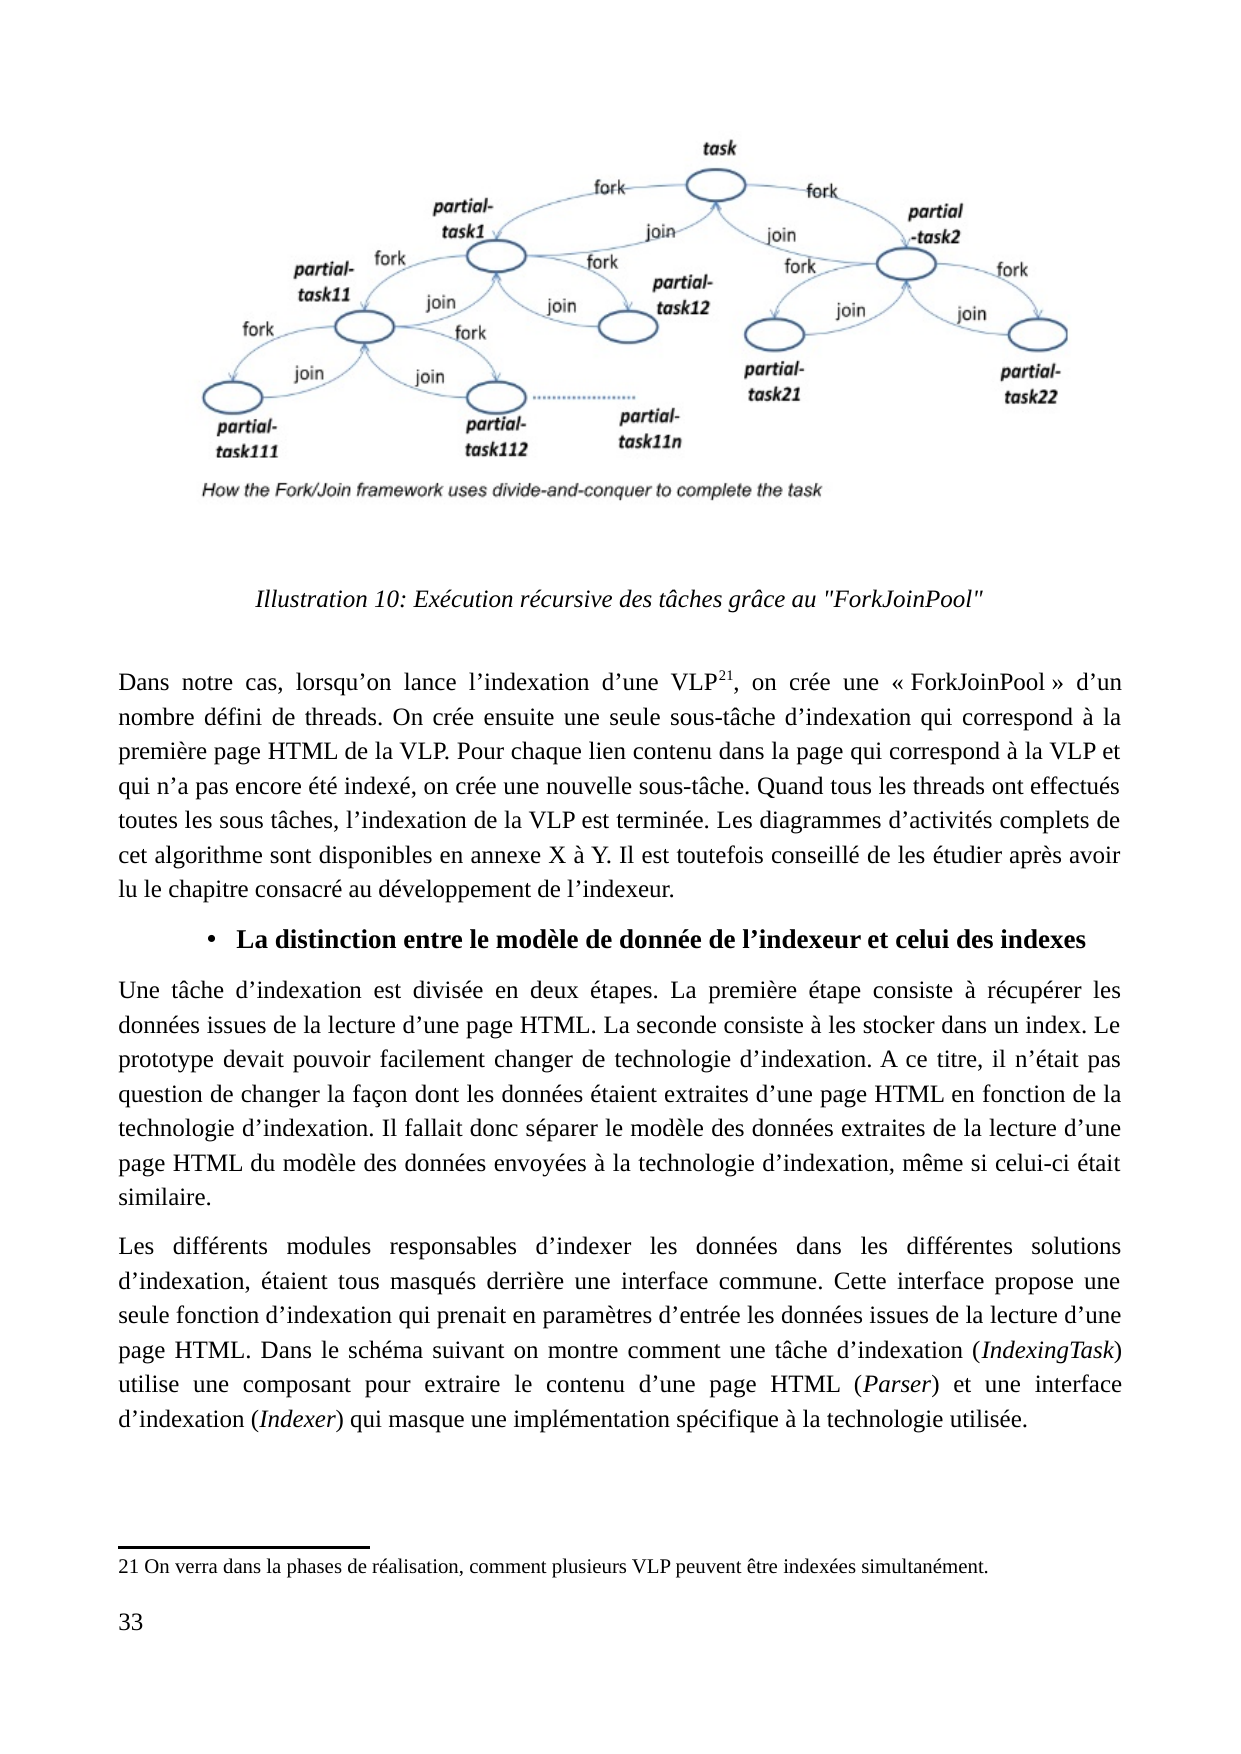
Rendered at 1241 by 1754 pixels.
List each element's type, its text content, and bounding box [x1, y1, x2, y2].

text On verra dans la phases de réalisation, comment plusieurs VLP peuvent être indexées simultanément. [118, 1553, 1122, 1578]
subtitle La distinction entre le modèle de donnée de l’indexeur et celui des indexes [207, 923, 1122, 954]
picture [118, 130, 1123, 584]
text Illustration 10: Exécution récursive des tâches grâce au "ForkJoinPool" [118, 584, 1122, 612]
text Une tâche d’indexation est divisée en deux étapes. La première étape consiste à récupérer les données issues de la lecture d’une page HTML. La seconde consiste à les stocker dans un index. Le prototype devait pouvoir facilement changer de technologie d’indexation. A ce titre, il n’était pas question de changer la façon dont les données étaient extraites d’une page HTML en fonction de la technologie d’indexation. Il fallait donc séparer le modèle des données extraites de la lecture d’une page HTML du modèle des données envoyées à la technologie d’indexation, même si celui-ci était similaire. [118, 975, 1122, 1211]
text Dans notre cas, lorsqu’on lance l’indexation d’une VLP, on crée une « ForkJoinPool » d’un nombre défini de threads. On crée ensuite une seule sous-tâche d’indexation qui correspond à la première page HTML de la VLP. Pour chaque lien contenu dans la page qui correspond à la VLP et qui n’a pas encore été indexé, on crée une nouvelle sous-tâche. Quand tous les threads ont effectués toutes les sous tâches, l’indexation de la VLP est terminée. Les diagrammes d’activités complets de cet algorithme sont disponibles en annexe X à Y. Il est toutefois conseillé de les étudier après avoir lu le chapitre consacré au développement de l’indexeur. [118, 667, 1122, 903]
text Les différents modules responsables d’indexer les données dans les différentes solutions d’indexation, étaient tous masqués derrière une interface commune. Cette interface propose une seule fonction d’indexation qui prenait en paramètres d’entrée les données issues de la lecture d’une page HTML. Dans le schéma suivant on montre comment une tâche d’indexation (IndexingTask) utilise une composant pour extraire le contenu d’une page HTML (Parser) et une interface d’indexation (Indexer) qui masque une implémentation spécifique à la technologie utilisée. [118, 1231, 1122, 1432]
